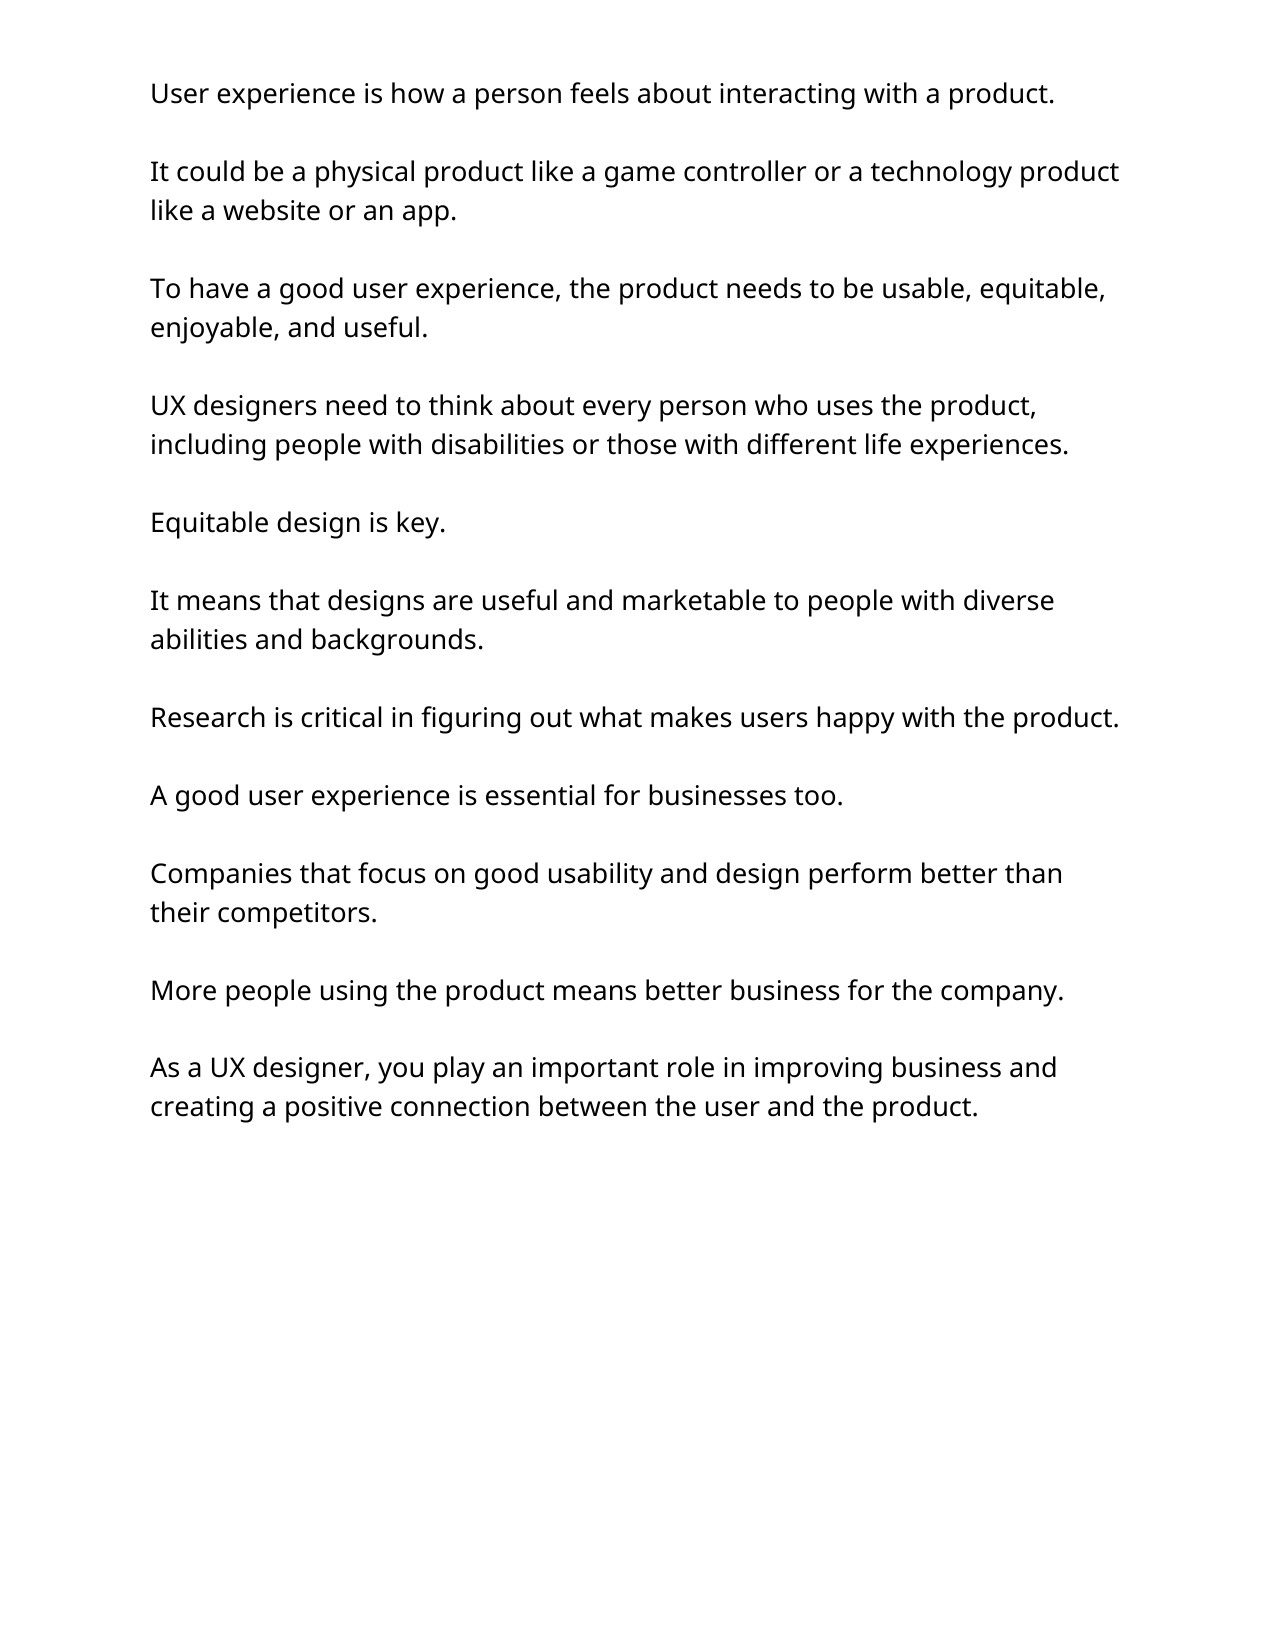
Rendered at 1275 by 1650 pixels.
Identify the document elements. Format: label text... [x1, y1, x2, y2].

text Companies that focus on good usability and design perform better than their competitors. [150, 854, 1125, 930]
text A good user experience is essential for businesses too. [150, 776, 1125, 813]
text Research is critical in figuring out what makes users happy with the product. [150, 698, 1125, 735]
text More people using the product means better business for the company. [150, 971, 1125, 1008]
text It could be a physical product like a game controller or a technology product like a website or an app. [150, 153, 1125, 229]
text It means that designs are useful and marketable to people with diverse abilities and backgrounds. [150, 581, 1125, 657]
text To have a good user experience, the product needs to be usable, equitable, enjoyable, and useful. [150, 270, 1125, 346]
text As a UX designer, you play an important role in improving business and creating a positive connection between the user and the product. [150, 1049, 1125, 1125]
text Equitable design is key. [150, 503, 1125, 540]
text UX designers need to think about every person who uses the product, including people with disabilities or those with different life experiences. [150, 387, 1125, 462]
text User experience is how a person feels about interacting with a product. [150, 75, 1125, 112]
